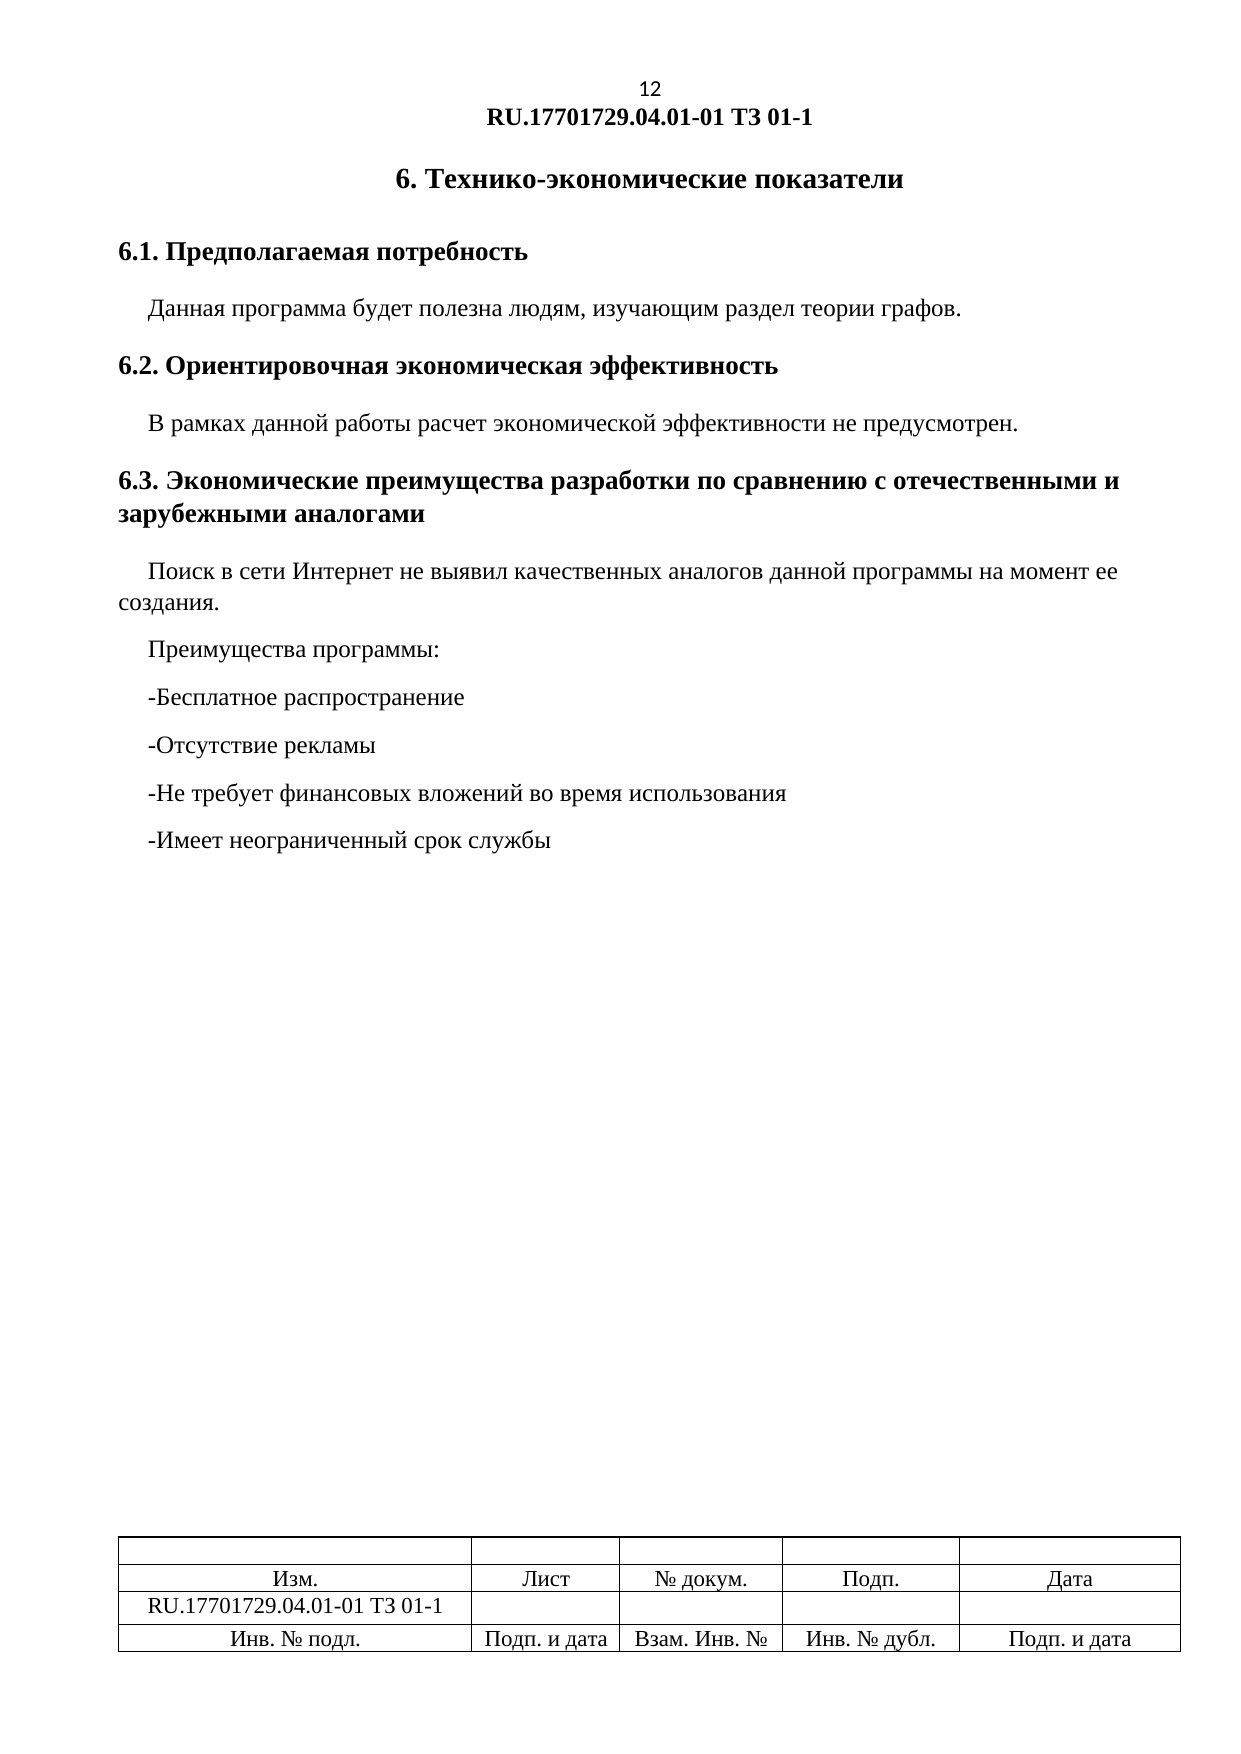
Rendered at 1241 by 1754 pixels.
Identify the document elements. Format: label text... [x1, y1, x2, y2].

text Данная программа будет полезна людям, изучающим раздел теории графов. [118, 293, 1181, 322]
text Преимущества программы: [118, 634, 1181, 663]
text -Отсутствие рекламы [118, 730, 1181, 759]
text -Бесплатное распространение [118, 682, 1181, 711]
subtitle 6.1. Предполагаемая потребность [118, 234, 1181, 266]
text -Не требует финансовых вложений во время использования [118, 778, 1181, 806]
text В рамках данной работы расчет экономической эффективности не предусмотрен. [118, 408, 1181, 436]
subtitle 6. Технико-экономические показатели [118, 161, 1181, 194]
text Поиск в сети Интернет не выявил качественных аналогов данной программы на момент ее создания. [118, 556, 1181, 616]
text -Имеет неограниченный срок службы [118, 825, 1181, 854]
subtitle 6.3. Экономические преимущества разработки по сравнению с отечественными и зарубежными аналогами [118, 464, 1181, 528]
subtitle 6.2. Ориентировочная экономическая эффективность [118, 349, 1181, 380]
